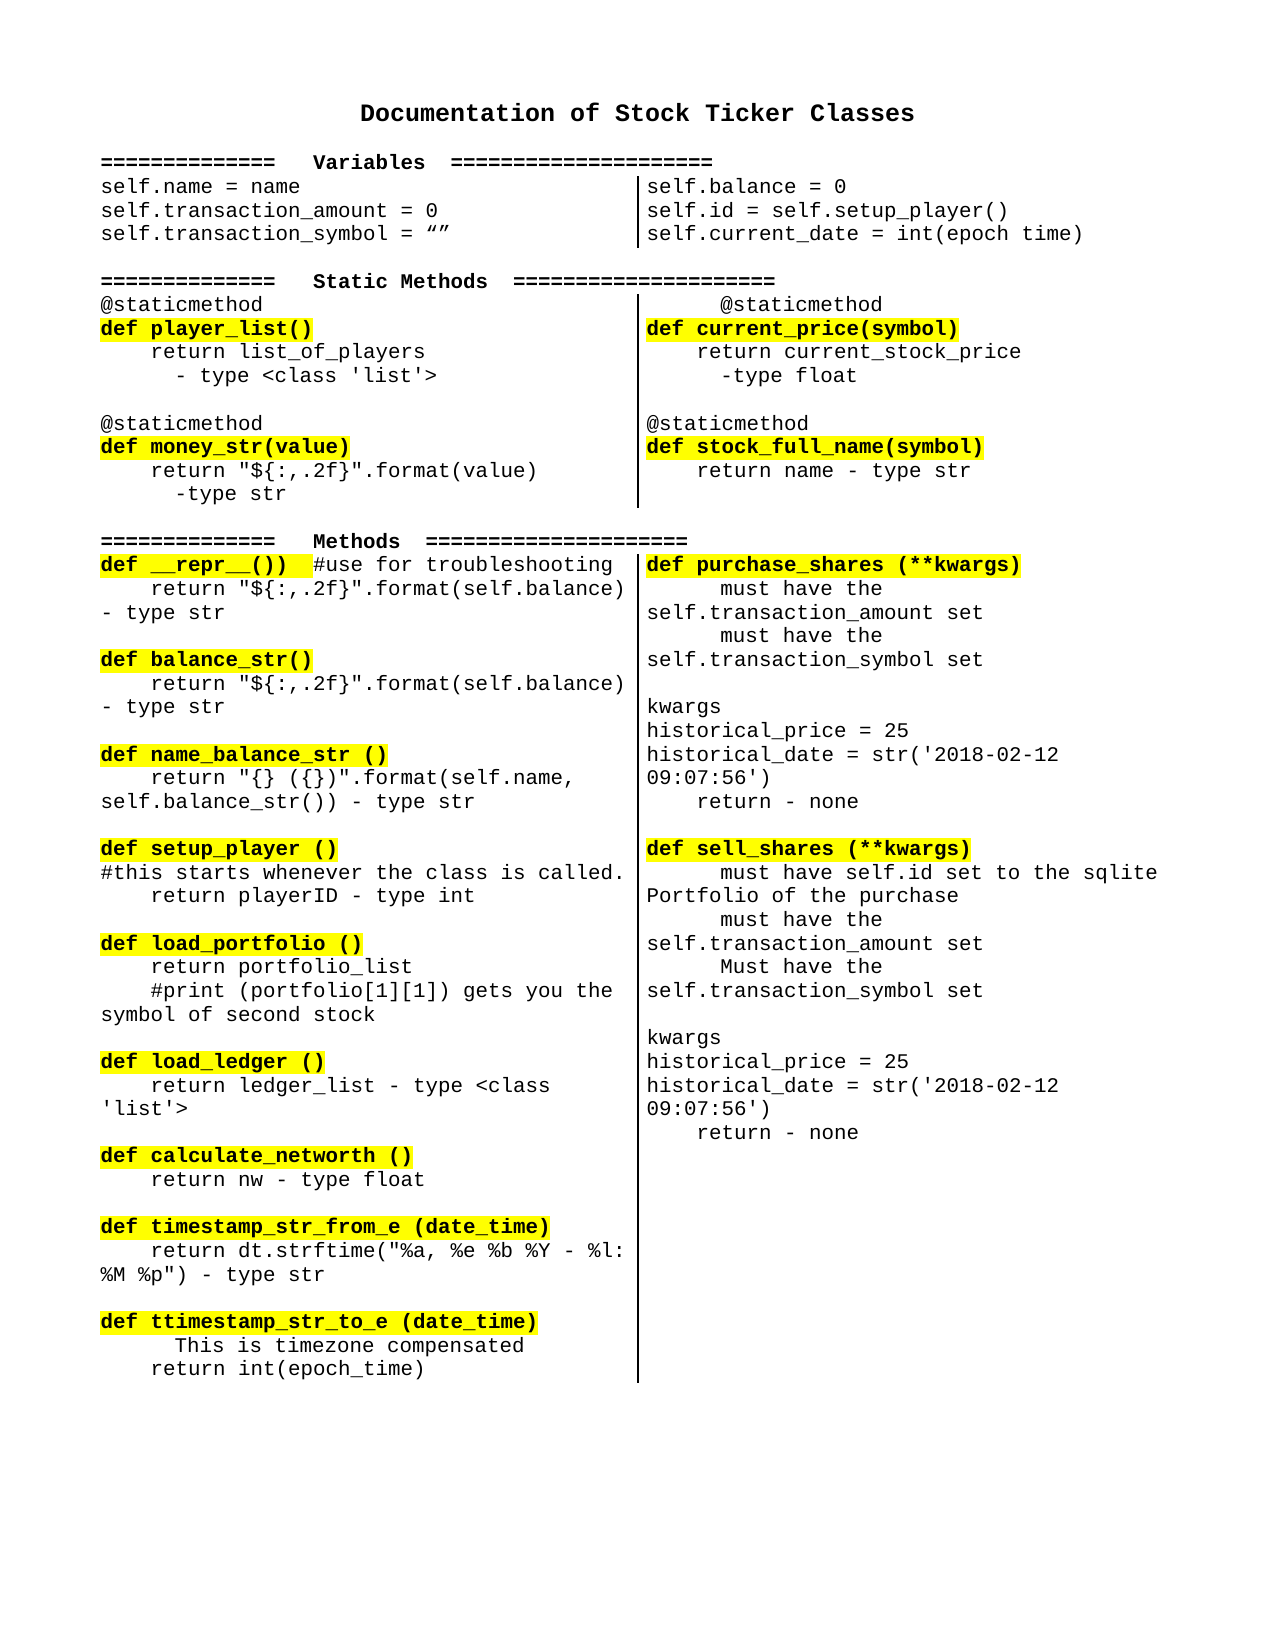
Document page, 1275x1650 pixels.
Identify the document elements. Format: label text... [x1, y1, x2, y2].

text return "{} ({})".format(self.name, self.balance_str()) - type str [100, 767, 629, 814]
text return - none [646, 1122, 1174, 1146]
text kwargs [646, 1027, 1174, 1051]
text -type str [100, 483, 629, 507]
text def balance_str() [100, 649, 629, 673]
text @staticmethod [646, 412, 1174, 436]
text must have the self.transaction_symbol set [646, 625, 1174, 673]
text def name_balance_str () [100, 743, 629, 767]
text ============== Methods ===================== [100, 531, 1174, 554]
text def __repr__()) #use for troubleshooting [100, 554, 629, 578]
text ============== Variables ===================== [100, 152, 1174, 176]
text self.transaction_amount = 0 [100, 200, 629, 223]
text must have the self.transaction_amount set [646, 909, 1174, 956]
text def ttimestamp_str_to_e (date_time) [100, 1311, 629, 1335]
text Must have the self.transaction_symbol set [646, 956, 1174, 1004]
text return int(epoch_time) [100, 1358, 629, 1382]
text def load_portfolio () [100, 933, 629, 956]
text @staticmethod [100, 412, 629, 436]
text self.balance = 0 [646, 176, 1174, 200]
text historical_price = 25 [646, 1051, 1174, 1074]
text kwargs [646, 696, 1174, 720]
text return - none [646, 791, 1174, 814]
text return portfolio_list [100, 956, 629, 980]
text ============== Static Methods ===================== [100, 271, 1174, 294]
text return dt.strftime("%a, %e %b %Y - %l:%M %p") - type str [100, 1240, 629, 1287]
text return nw - type float [100, 1169, 629, 1193]
text #this starts whenever the class is called. [100, 862, 629, 885]
text @staticmethod [100, 294, 629, 318]
text def purchase_shares (**kwargs) [646, 554, 1174, 578]
text must have self.id set to the sqlite Portfolio of the purchase [646, 862, 1174, 909]
text return "${:,.2f}".format(value) [100, 460, 629, 483]
text return "${:,.2f}".format(self.balance) - type str [100, 578, 629, 625]
text - type <class 'list'> [100, 365, 629, 389]
text @staticmethod [646, 294, 1174, 318]
text return name - type str [646, 460, 1174, 483]
text return playerID - type int [100, 885, 629, 909]
text self.id = self.setup_player() [646, 200, 1174, 223]
text return ledger_list - type <class 'list'> [100, 1074, 629, 1122]
text must have the self.transaction_amount set [646, 578, 1174, 625]
text def sell_shares (**kwargs) [646, 838, 1174, 862]
text def player_list() [100, 318, 629, 342]
text return current_stock_price [646, 342, 1174, 365]
text def money_str(value) [100, 436, 629, 460]
text self.transaction_symbol = “” [100, 223, 629, 247]
text historical_date = str('2018-02-12 09:07:56') [646, 743, 1174, 791]
text #print (portfolio[1][1]) gets you the symbol of second stock [100, 980, 629, 1027]
text def current_price(symbol) [646, 318, 1174, 342]
text return list_of_players [100, 342, 629, 365]
text def stock_full_name(symbol) [646, 436, 1174, 460]
text def load_ledger () [100, 1051, 629, 1074]
text historical_date = str('2018-02-12 09:07:56') [646, 1074, 1174, 1122]
text This is timezone compensated [100, 1335, 629, 1358]
text def timestamp_str_from_e (date_time) [100, 1216, 629, 1240]
text return "${:,.2f}".format(self.balance) - type str [100, 673, 629, 720]
text Documentation of Stock Ticker Classes [100, 100, 1174, 129]
text historical_price = 25 [646, 720, 1174, 743]
text self.name = name [100, 176, 629, 200]
text -type float [646, 365, 1174, 389]
text def calculate_networth () [100, 1146, 629, 1169]
text self.current_date = int(epoch time) [646, 223, 1174, 247]
text def setup_player () [100, 838, 629, 862]
